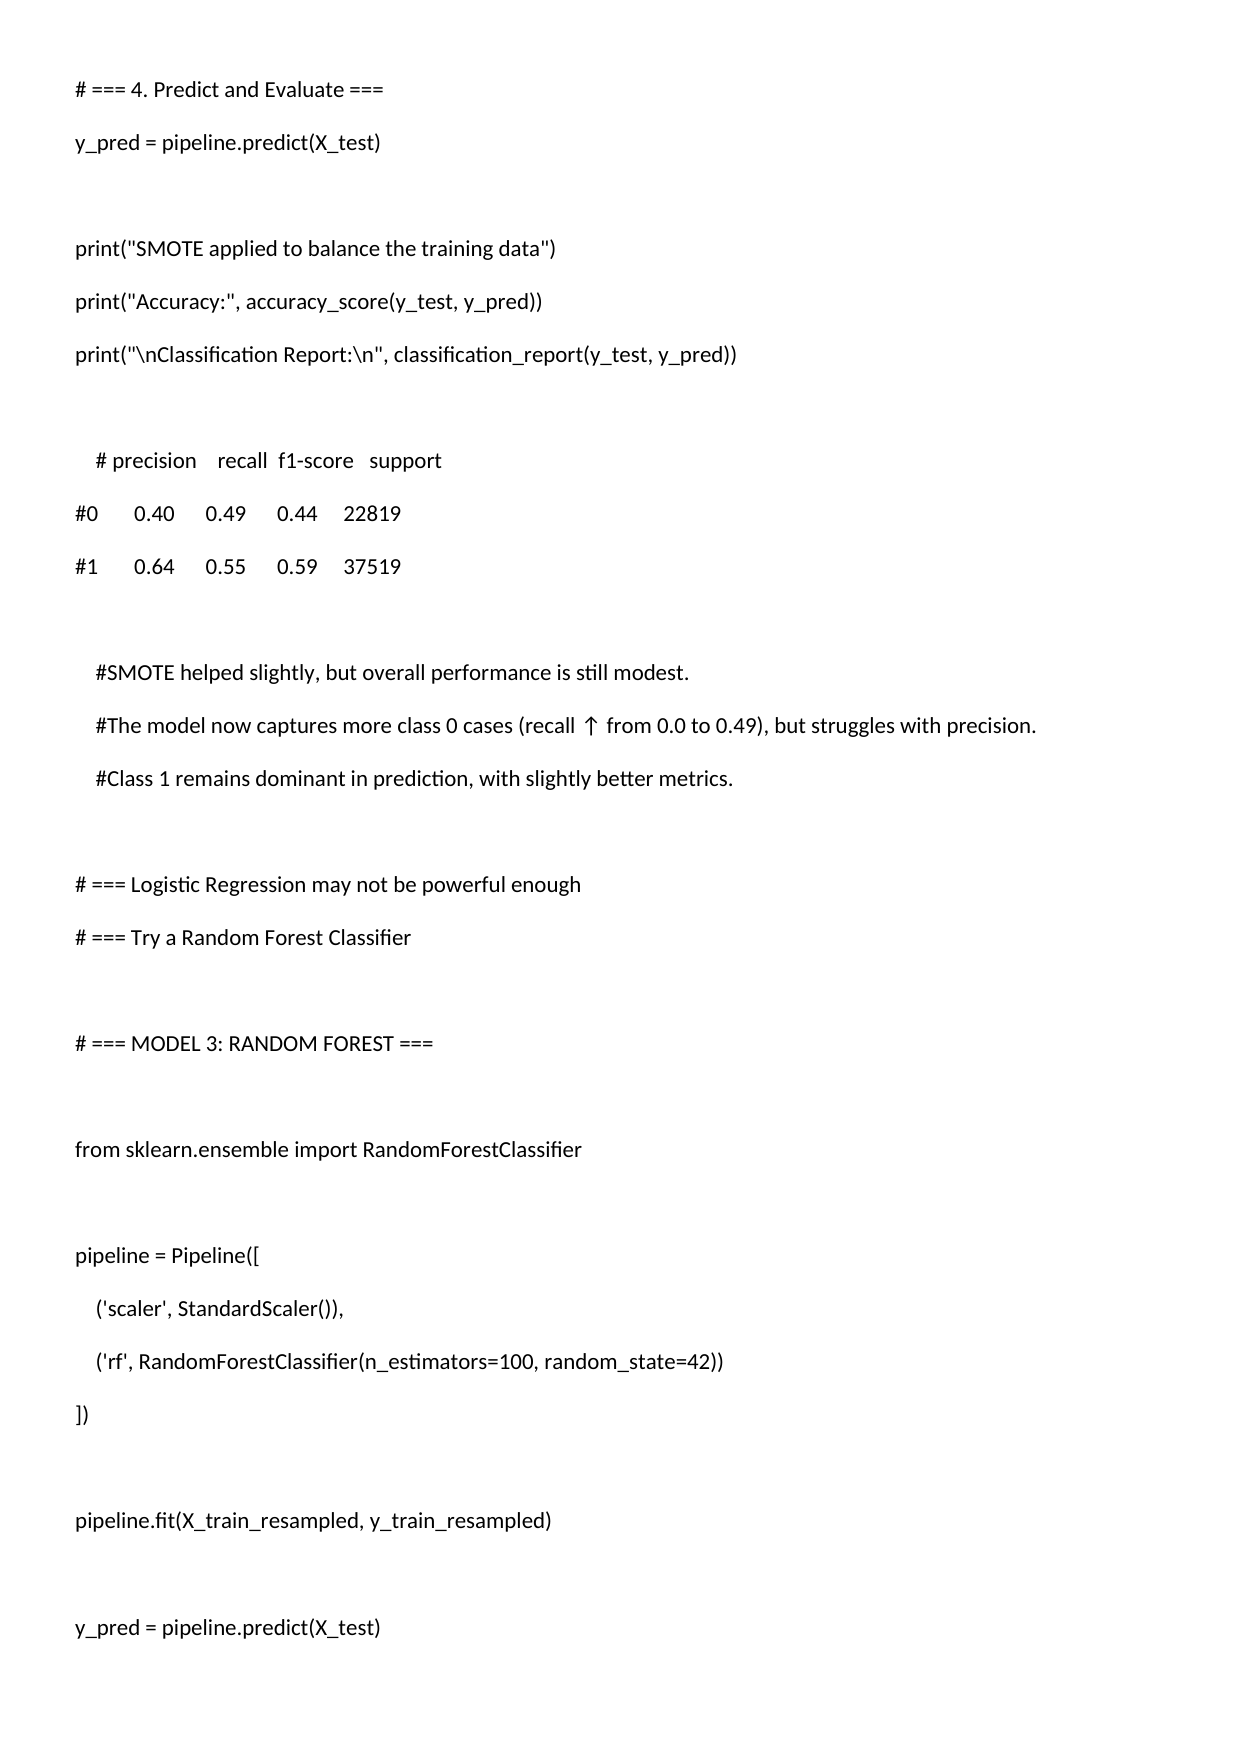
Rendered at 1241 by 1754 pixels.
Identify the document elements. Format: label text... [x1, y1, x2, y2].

text #1 0.64 0.55 0.59 37519 [75, 552, 1165, 580]
text #0 0.40 0.49 0.44 22819 [75, 499, 1165, 527]
text from sklearn.ensemble import RandomForestClassifier [75, 1135, 1165, 1163]
text # === MODEL 3: RANDOM FOREST === [75, 1029, 1165, 1057]
text #Class 1 remains dominant in prediction, with slightly better metrics. [75, 764, 1165, 792]
text #The model now captures more class 0 cases (recall ↑ from 0.0 to 0.49), but struggles with precision. [75, 711, 1165, 739]
text ('rf', RandomForestClassifier(n_estimators=100, random_state=42)) [75, 1347, 1165, 1376]
text # === Try a Random Forest Classifier [75, 923, 1165, 951]
text # precision recall f1-score support [75, 446, 1165, 474]
text ]) [75, 1401, 1165, 1428]
text pipeline = Pipeline([ [75, 1241, 1165, 1269]
text pipeline.fit(X_train_resampled, y_train_resampled) [75, 1507, 1165, 1534]
text #SMOTE helped slightly, but overall performance is still modest. [75, 658, 1165, 686]
text print("Accuracy:", accuracy_score(y_test, y_pred)) [75, 287, 1165, 315]
text ('scaler', StandardScaler()), [75, 1294, 1165, 1322]
text # === Logistic Regression may not be powerful enough [75, 870, 1165, 898]
text # === 4. Predict and Evaluate === [75, 75, 1165, 103]
text y_pred = pipeline.predict(X_test) [75, 128, 1165, 156]
text print("\nClassification Report:\n", classification_report(y_test, y_pred)) [75, 340, 1165, 368]
text print("SMOTE applied to balance the training data") [75, 234, 1165, 262]
text y_pred = pipeline.predict(X_test) [75, 1613, 1165, 1641]
